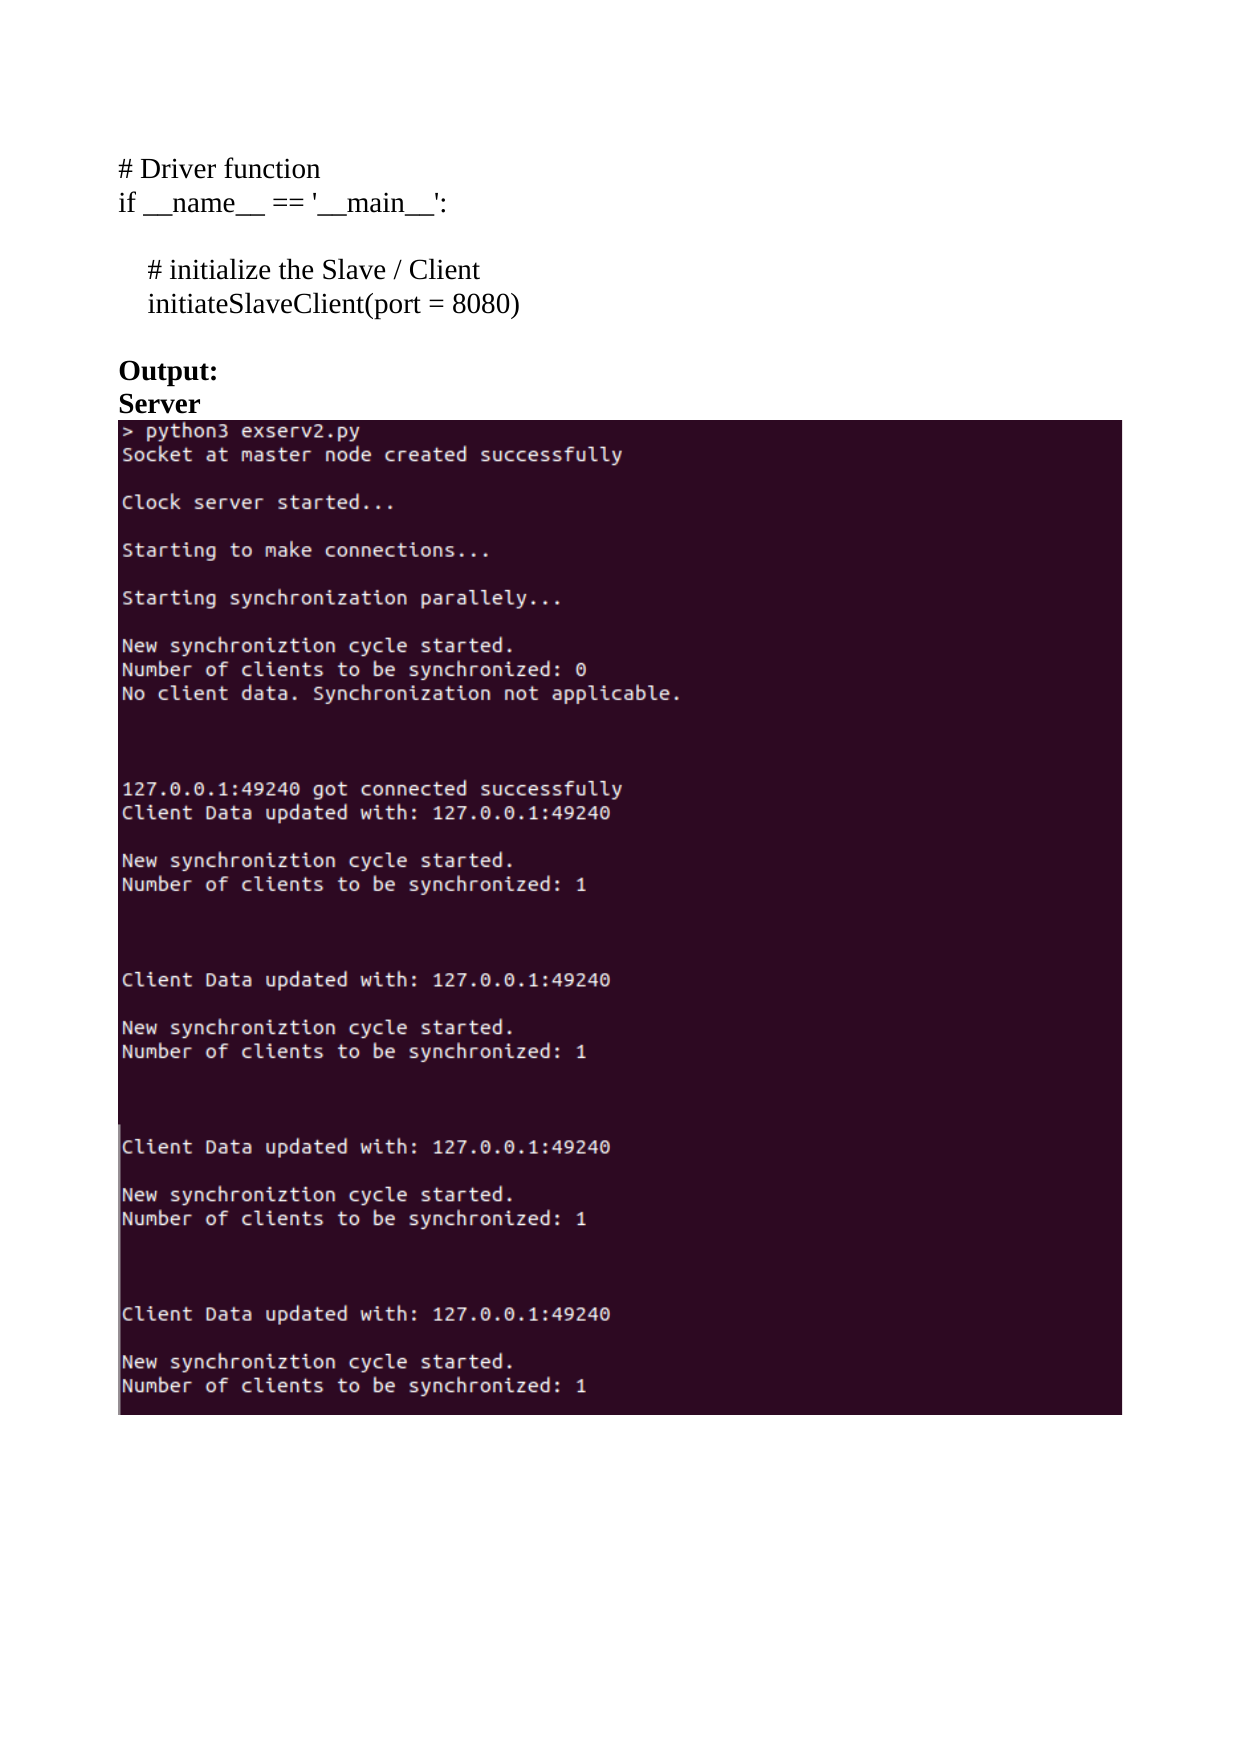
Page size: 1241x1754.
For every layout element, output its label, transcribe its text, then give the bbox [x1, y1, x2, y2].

text if __name__ == '__main__': [118, 185, 1122, 219]
text Server [118, 386, 1122, 420]
picture [118, 420, 1123, 1415]
text # Driver function [118, 152, 1122, 185]
text # initialize the Slave / Client [118, 252, 1122, 286]
text Output: [118, 353, 1122, 386]
text initiateSlaveClient(port = 8080) [118, 286, 1122, 319]
